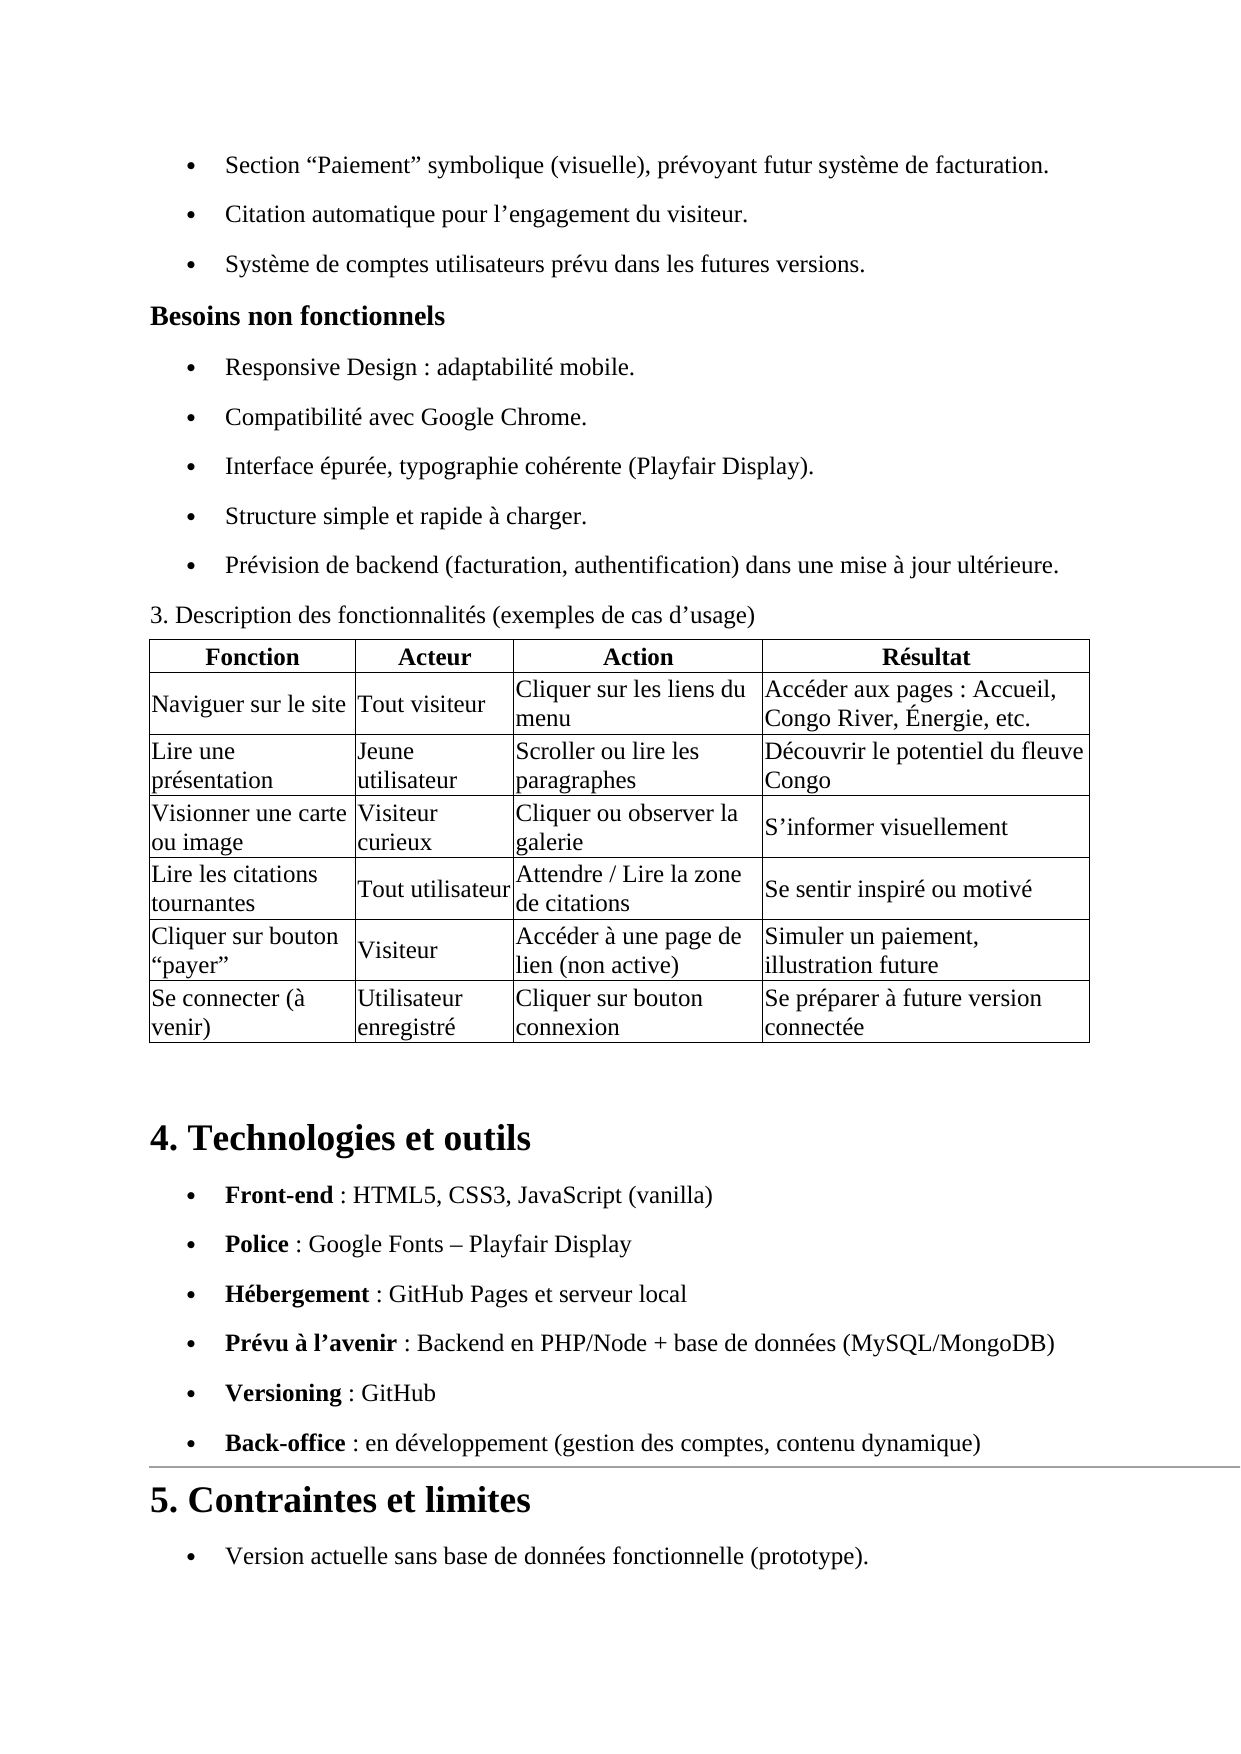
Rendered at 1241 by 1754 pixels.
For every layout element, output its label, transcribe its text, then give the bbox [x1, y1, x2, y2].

list Front-end : HTML5, CSS3, JavaScript (vanilla) [187, 1180, 1090, 1208]
table_cell Accéder aux pages : Accueil, Congo River, Énergie, etc. [763, 673, 1089, 734]
table_cell Simuler un paiement, illustration future [763, 920, 1089, 980]
list Interface épurée, typographie cohérente (Playfair Display). [187, 451, 1090, 480]
table_cell Visiteur [356, 920, 513, 980]
table_cell Lire les citations tournantes [150, 858, 355, 919]
table_cell Cliquer sur bouton “payer” [150, 920, 355, 980]
list Prévu à l’avenir : Backend en PHP/Node + base de données (MySQL/MongoDB) [187, 1328, 1090, 1357]
table_cell Attendre / Lire la zone de citations [514, 858, 762, 919]
table_cell S’informer visuellement [763, 796, 1089, 857]
list Versioning : GitHub [187, 1378, 1090, 1407]
table_cell Naviguer sur le site [150, 673, 355, 734]
table_cell Utilisateur enregistré [356, 981, 513, 1042]
list Compatibilité avec Google Chrome. [187, 402, 1090, 430]
table_cell Lire une présentation [150, 735, 355, 795]
table_header Action [514, 640, 762, 672]
table_cell Découvrir le potentiel du fleuve Congo [763, 735, 1089, 795]
list Version actuelle sans base de données fonctionnelle (prototype). [187, 1541, 1090, 1570]
subtitle 4. Technologies et outils [150, 1116, 1090, 1159]
table_header Acteur [356, 640, 513, 672]
table_cell Jeune utilisateur [356, 735, 513, 795]
list Hébergement : GitHub Pages et serveur local [187, 1279, 1090, 1308]
subtitle Besoins non fonctionnels [150, 299, 1090, 331]
table_cell Se préparer à future version connectée [763, 981, 1089, 1042]
list Police : Google Fonts – Playfair Display [187, 1229, 1090, 1258]
table_cell Cliquer sur bouton connexion [514, 981, 762, 1042]
table_cell Visiteur curieux [356, 796, 513, 857]
table_cell Accéder à une page de lien (non active) [514, 920, 762, 980]
list Système de comptes utilisateurs prévu dans les futures versions. [187, 249, 1090, 278]
table_cell Scroller ou lire les paragraphes [514, 735, 762, 795]
table_cell Se sentir inspiré ou motivé [763, 858, 1089, 919]
list Section “Paiement” symbolique (visuelle), prévoyant futur système de facturation. [187, 150, 1090, 179]
subtitle 5. Contraintes et limites [150, 1477, 1090, 1521]
list Back-office : en développement (gestion des comptes, contenu dynamique) [187, 1428, 1090, 1456]
table_header Résultat [763, 640, 1089, 672]
list Responsive Design : adaptabilité mobile. [187, 352, 1090, 381]
list Citation automatique pour l’engagement du visiteur. [187, 199, 1090, 228]
table_cell Se connecter (à venir) [150, 981, 355, 1042]
table_cell Tout utilisateur [356, 858, 513, 919]
table_cell Cliquer ou observer la galerie [514, 796, 762, 857]
list Prévision de backend (facturation, authentification) dans une mise à jour ultérieure. [187, 550, 1090, 579]
text 3. Description des fonctionnalités (exemples de cas d’usage) [150, 600, 1090, 629]
table_header Fonction [150, 640, 355, 672]
table_cell Tout visiteur [356, 673, 513, 734]
table_cell Visionner une carte ou image [150, 796, 355, 857]
list Structure simple et rapide à charger. [187, 501, 1090, 529]
table_cell Cliquer sur les liens du menu [514, 673, 762, 734]
